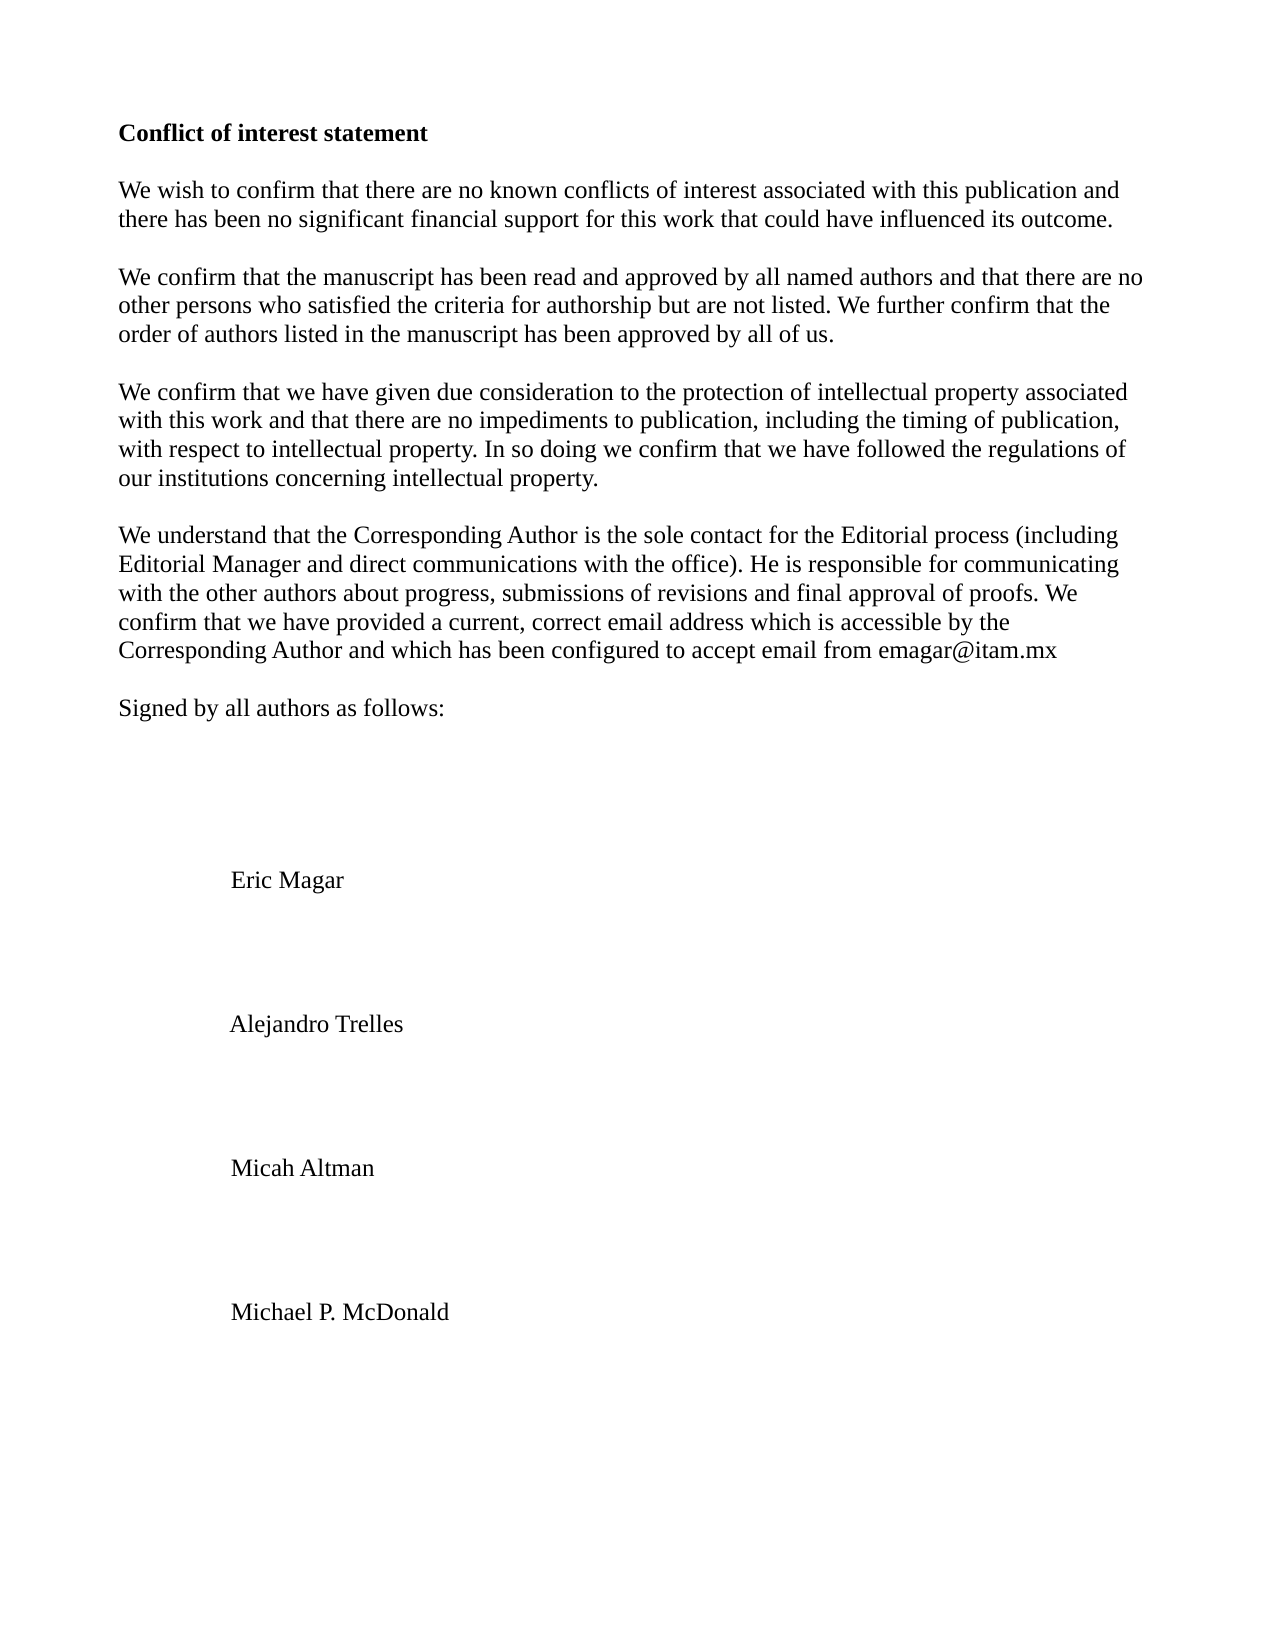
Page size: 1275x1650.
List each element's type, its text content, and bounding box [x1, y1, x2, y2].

text Micah Altman [118, 1153, 1157, 1182]
text Signed by all authors as follows: [118, 693, 1157, 722]
text Conflict of interest statement [118, 118, 1157, 147]
text We understand that the Corresponding Author is the sole contact for the Editorial process (including Editorial Manager and direct communications with the office). He is responsible for communicating with the other authors about progress, submissions of revisions and final approval of proofs. We confirm that we have provided a current, correct email address which is accessible by the Corresponding Author and which has been configured to accept email from emagar@itam.mx [118, 521, 1157, 664]
text Michael P. McDonald [118, 1297, 1157, 1326]
text We wish to confirm that there are no known conflicts of interest associated with this publication and there has been no significant financial support for this work that could have influenced its outcome. [118, 176, 1157, 233]
text Alejandro Trelles [118, 1009, 1157, 1038]
text We confirm that we have given due consideration to the protection of intellectual property associated with this work and that there are no impediments to publication, including the timing of publication, with respect to intellectual property. In so doing we confirm that we have followed the regulations of our institutions concerning intellectual property. [118, 377, 1157, 492]
text Eric Magar [118, 866, 1157, 894]
text We confirm that the manuscript has been read and approved by all named authors and that there are no other persons who satisfied the criteria for authorship but are not listed. We further confirm that the order of authors listed in the manuscript has been approved by all of us. [118, 262, 1157, 348]
